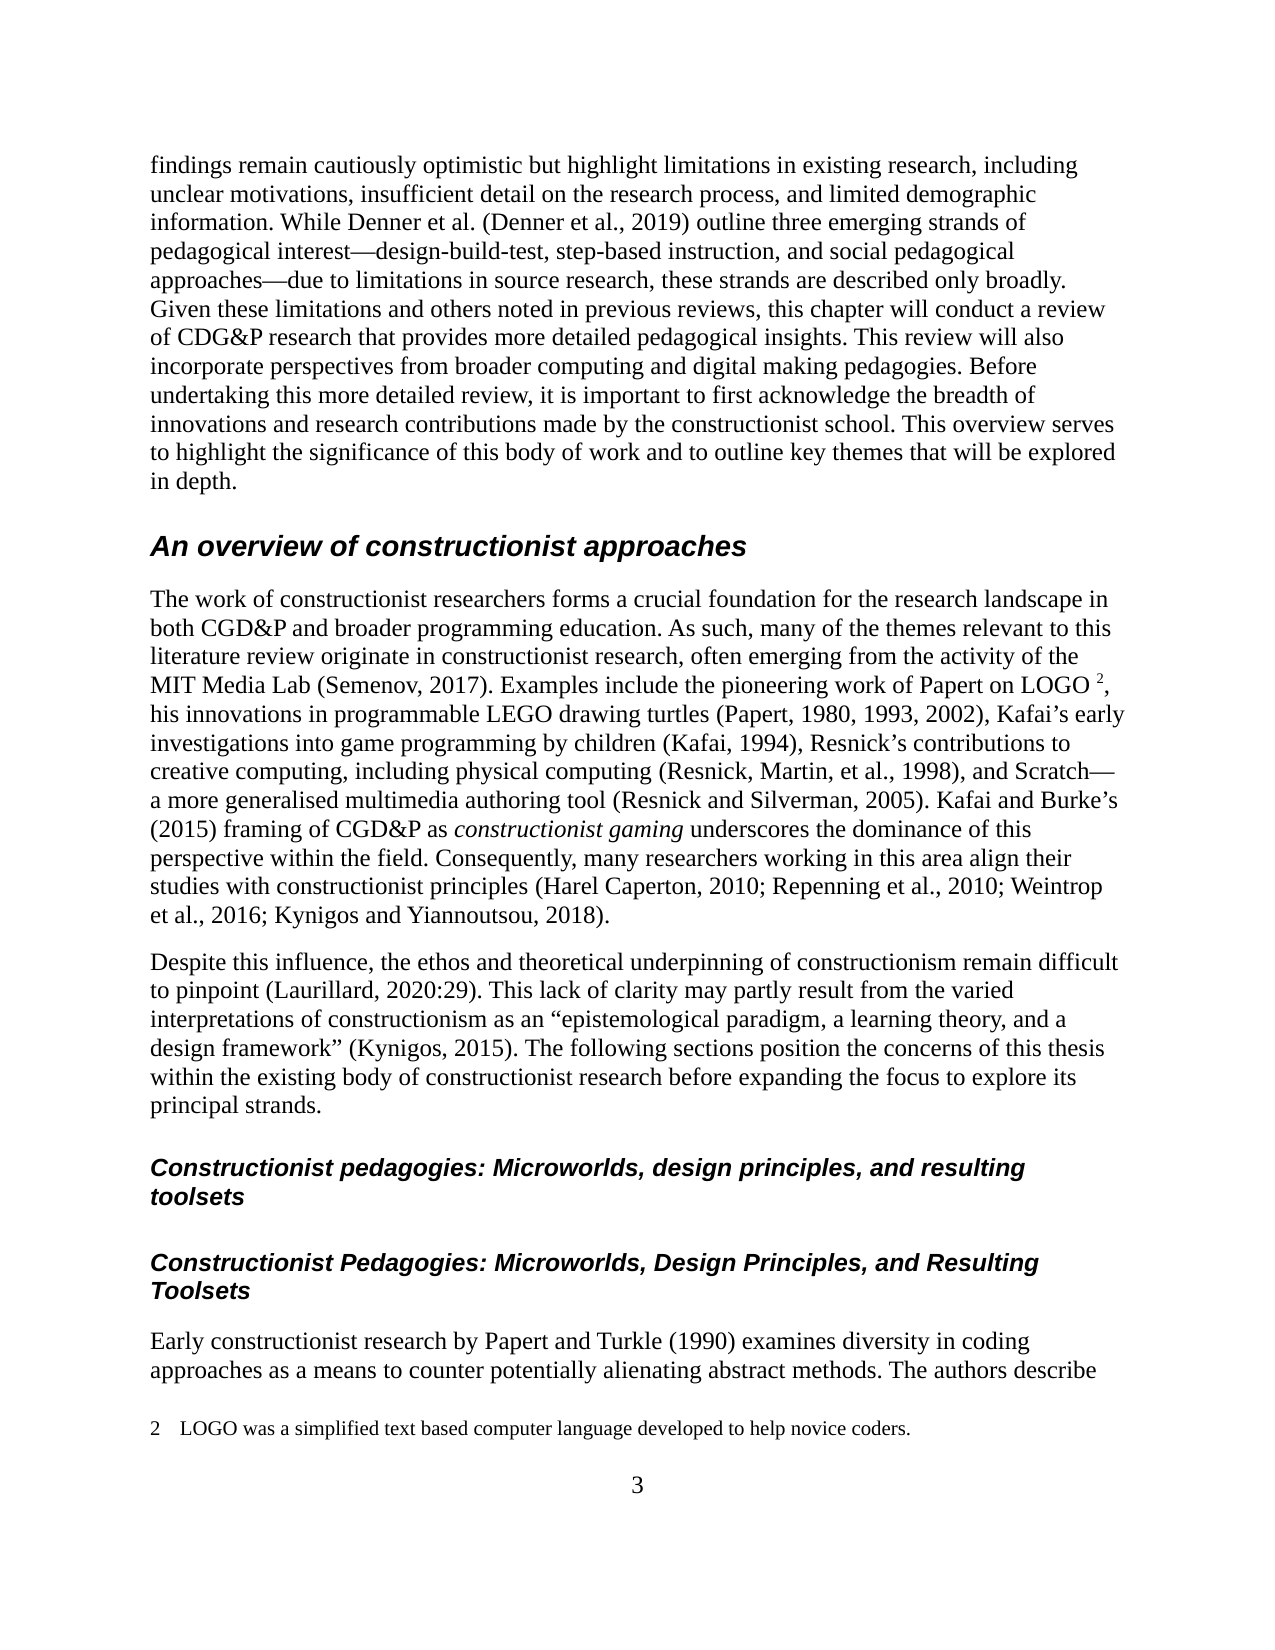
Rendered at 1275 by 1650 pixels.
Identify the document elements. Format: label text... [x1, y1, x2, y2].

text findings remain cautiously optimistic but highlight limitations in existing research, including unclear motivations, insufficient detail on the research process, and limited demographic information. While Denner et al. (Denner et al., 2019) outline three emerging strands of pedagogical interest—design-build-test, step-based instruction, and social pedagogical approaches—due to limitations in source research, these strands are described only broadly. Given these limitations and others noted in previous reviews, this chapter will conduct a review of CDG&P research that provides more detailed pedagogical insights. This review will also incorporate perspectives from broader computing and digital making pedagogies. Before undertaking this more detailed review, it is important to first acknowledge the breadth of innovations and research contributions made by the constructionist school. This overview serves to highlight the significance of this body of work and to outline key themes that will be explored in depth. [150, 150, 1125, 495]
text LOGO was a simplified text based computer language developed to help novice coders. [150, 1416, 1125, 1440]
subtitle Constructionist pedagogies: Microworlds, design principles, and resulting toolsets [150, 1153, 1125, 1210]
subtitle Constructionist Pedagogies: Microworlds, Design Principles, and Resulting Toolsets [150, 1248, 1125, 1305]
text The work of constructionist researchers forms a crucial foundation for the research landscape in both CGD&P and broader programming education. As such, many of the themes relevant to this literature review originate in constructionist research, often emerging from the activity of the MIT Media Lab (Semenov, 2017). Examples include the pioneering work of Papert on LOGO , his innovations in programmable LEGO drawing turtles (Papert, 1980, 1993, 2002), Kafai’s early investigations into game programming by children (Kafai, 1994), Resnick’s contributions to creative computing, including physical computing (Resnick, Martin, et al., 1998), and Scratch—a more generalised multimedia authoring tool (Resnick and Silverman, 2005). Kafai and Burke’s (2015) framing of CGD&P as constructionist gaming underscores the dominance of this perspective within the field. Consequently, many researchers working in this area align their studies with constructionist principles (Harel Caperton, 2010; Repenning et al., 2010; Weintrop et al., 2016; Kynigos and Yiannoutsou, 2018). [150, 584, 1125, 929]
text Early constructionist research by Papert and Turkle (1990) examines diversity in coding approaches as a means to counter potentially alienating abstract methods. The authors describe [150, 1326, 1125, 1384]
subtitle An overview of constructionist approaches [150, 529, 1125, 562]
text Despite this influence, the ethos and theoretical underpinning of constructionism remain difficult to pinpoint (Laurillard, 2020:29). This lack of clarity may partly result from the varied interpretations of constructionism as an “epistemological paradigm, a learning theory, and a design framework” (Kynigos, 2015). The following sections position the concerns of this thesis within the existing body of constructionist research before expanding the focus to explore its principal strands. [150, 947, 1125, 1119]
